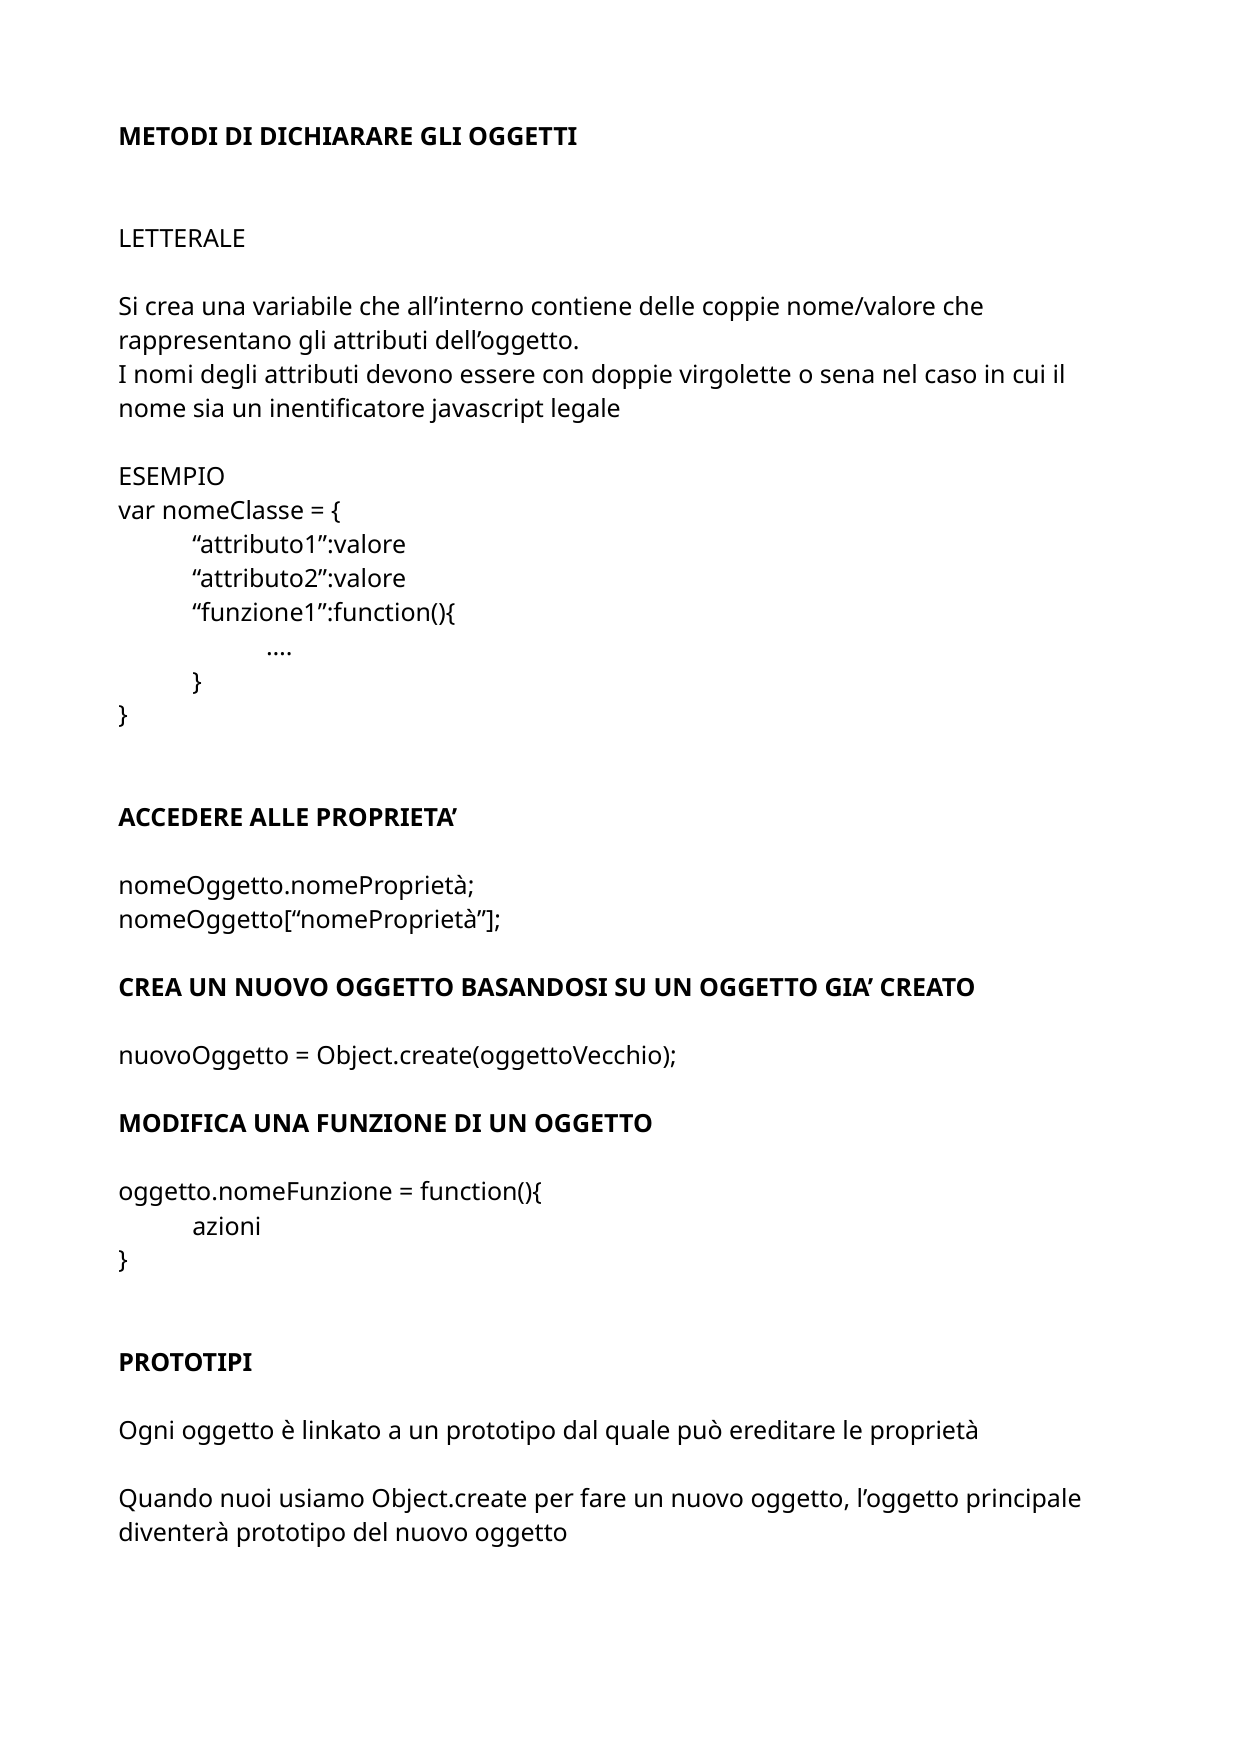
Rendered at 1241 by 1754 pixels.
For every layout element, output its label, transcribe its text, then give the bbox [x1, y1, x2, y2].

text } [118, 1242, 1122, 1276]
text LETTERALE [118, 220, 1122, 254]
text } [118, 697, 1122, 731]
text CREA UN NUOVO OGGETTO BASANDOSI SU UN OGGETTO GIA’ CREATO [118, 970, 1122, 1004]
text “attributo2”:valore [118, 561, 1122, 595]
text “funzione1”:function(){ [118, 595, 1122, 629]
text Quando nuoi usiamo Object.create per fare un nuovo oggetto, l’oggetto principale diventerà prototipo del nuovo oggetto [118, 1481, 1122, 1549]
text “attributo1”:valore [118, 527, 1122, 561]
text …. [118, 629, 1122, 663]
text oggetto.nomeFunzione = function(){ [118, 1174, 1122, 1208]
text METODI DI DICHIARARE GLI OGGETTI [118, 118, 1122, 152]
text Ogni oggetto è linkato a un prototipo dal quale può ereditare le proprietà [118, 1412, 1122, 1447]
text ESEMPIO [118, 459, 1122, 493]
text azioni [118, 1208, 1122, 1242]
text MODIFICA UNA FUNZIONE DI UN OGGETTO [118, 1106, 1122, 1140]
text } [118, 663, 1122, 697]
text nomeOggetto[“nomeProprietà”]; [118, 902, 1122, 936]
text nuovoOggetto = Object.create(oggettoVecchio); [118, 1038, 1122, 1072]
text Si crea una variabile che all’interno contiene delle coppie nome/valore che rappresentano gli attributi dell’oggetto. [118, 288, 1122, 357]
text var nomeClasse = { [118, 493, 1122, 527]
text nomeOggetto.nomeProprietà; [118, 867, 1122, 902]
text PROTOTIPI [118, 1344, 1122, 1378]
text ACCEDERE ALLE PROPRIETA’ [118, 799, 1122, 833]
text I nomi degli attributi devono essere con doppie virgolette o sena nel caso in cui il nome sia un inentificatore javascript legale [118, 357, 1122, 425]
